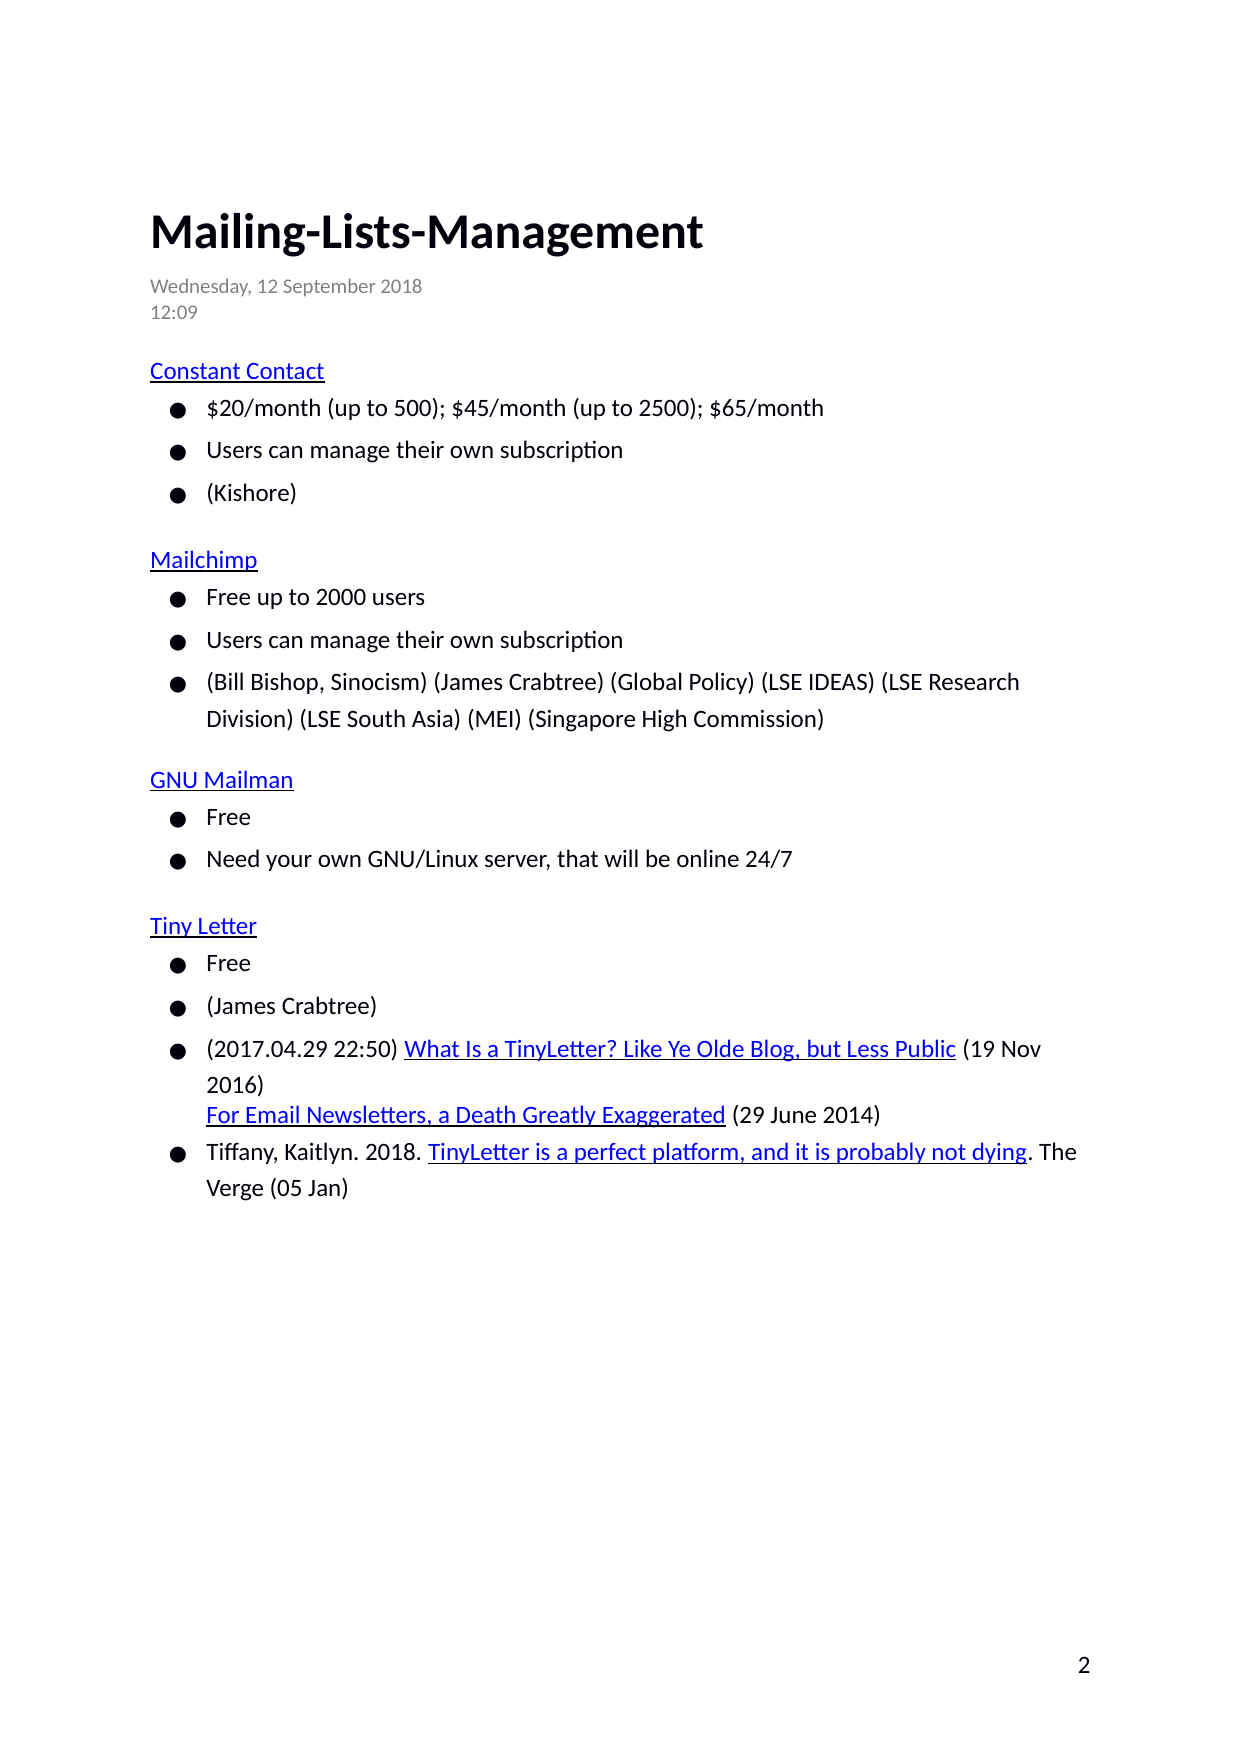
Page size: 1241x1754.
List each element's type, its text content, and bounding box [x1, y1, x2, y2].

text 12:09 [150, 299, 1090, 324]
list Tiffany, Kaitlyn. 2018. TinyLetter is a perfect platform, and it is probably not dying. The Verge (05 Jan) [169, 1130, 1090, 1203]
list (Bill Bishop, Sinocism) (James Crabtree) (Global Policy) (LSE IDEAS) (LSE Research Division) (LSE South Asia) (MEI) (Singapore High Commission) [169, 660, 1090, 733]
list Free [169, 941, 1090, 983]
list (Kishore) [169, 471, 1090, 513]
text GNU Mailman [150, 764, 1090, 794]
list Users can manage their own subscription [169, 617, 1090, 660]
text Constant Contact [150, 355, 1090, 385]
list (2017.04.29 22:50) What Is a TinyLetter? Like Ye Olde Blog, but Less Public (19 Nov 2016) [169, 1026, 1090, 1099]
text For Email Newsletters, a Death Greatly Exaggerated (29 June 2014) [206, 1099, 1090, 1130]
text Wednesday, 12 September 2018 [150, 273, 1090, 299]
list Users can manage their own subscription [169, 428, 1090, 471]
list $20/month (up to 500); $45/month (up to 2500); $65/month [169, 385, 1090, 428]
list Free up to 2000 users [169, 574, 1090, 617]
list (James Crabtree) [169, 983, 1090, 1026]
text Tiny Letter [150, 910, 1090, 941]
text Mailchimp [150, 544, 1090, 574]
subtitle Mailing-Lists-Management [150, 200, 1090, 261]
list Need your own GNU/Linux server, that will be online 24/7 [169, 837, 1090, 880]
list Free [169, 794, 1090, 837]
